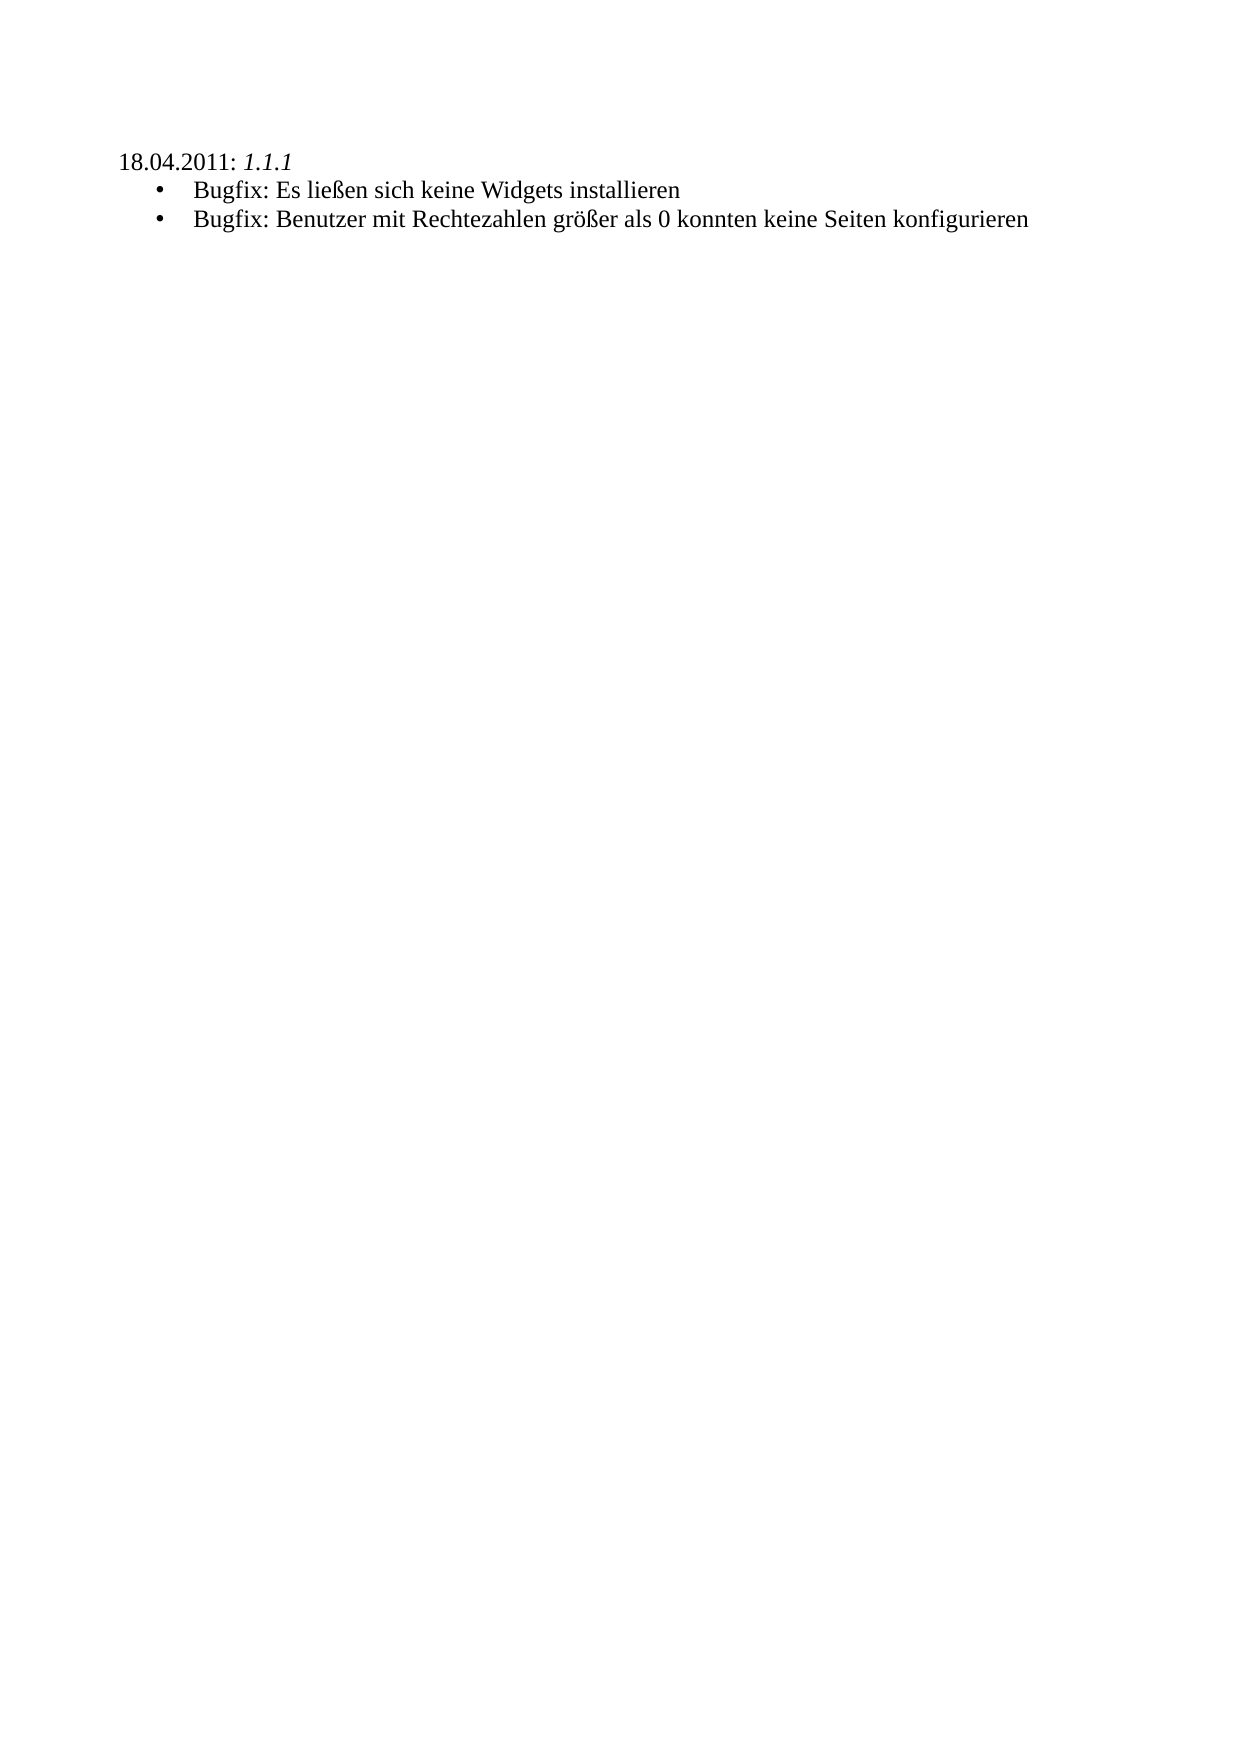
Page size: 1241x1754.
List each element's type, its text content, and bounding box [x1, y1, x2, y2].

text 18.04.2011: 1.1.1 [118, 147, 1122, 176]
list Bugfix: Es ließen sich keine Widgets installieren [156, 176, 1122, 204]
list Bugfix: Benutzer mit Rechtezahlen größer als 0 konnten keine Seiten konfigurieren [156, 204, 1122, 233]
